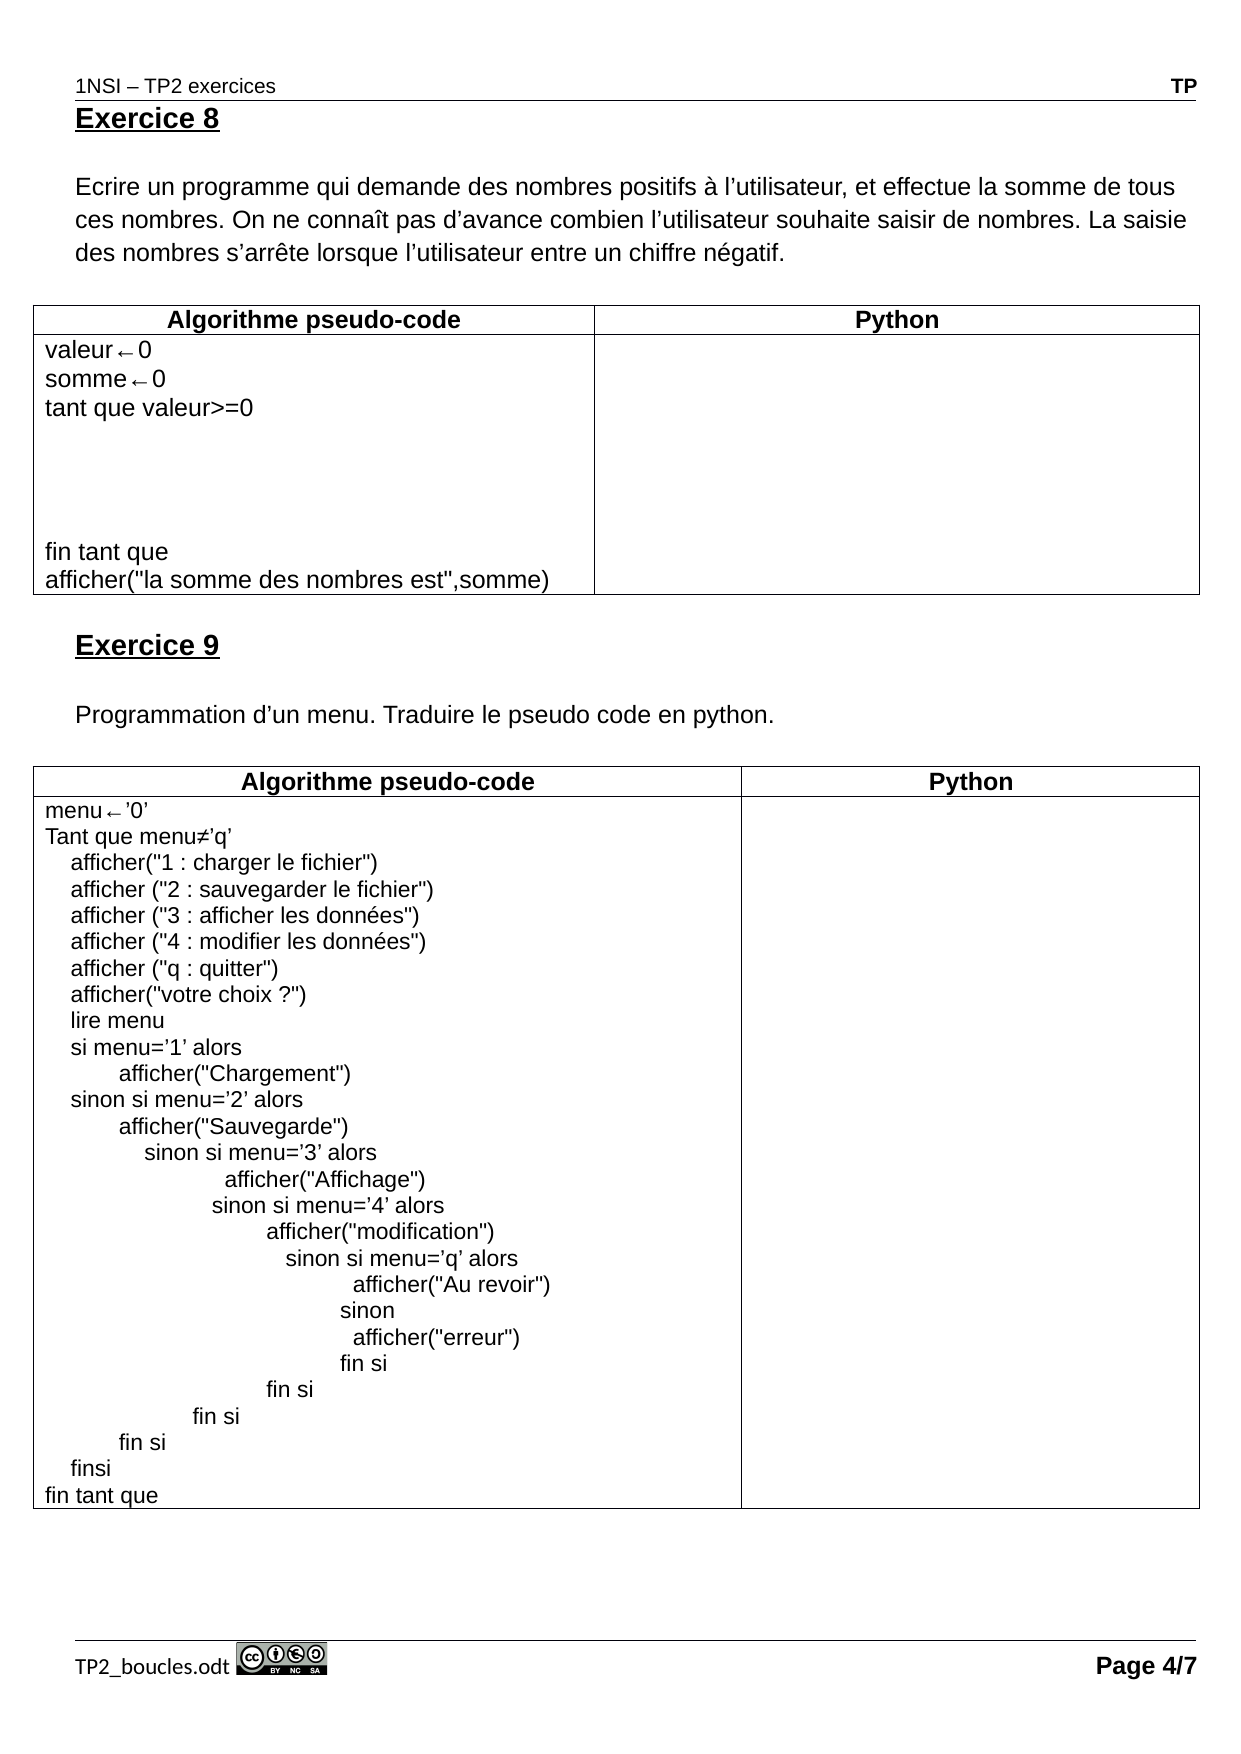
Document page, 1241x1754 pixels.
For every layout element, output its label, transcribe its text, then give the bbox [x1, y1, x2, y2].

table_header Python [595, 306, 1199, 334]
table_header Python [742, 767, 1199, 796]
text Ecrire un programme qui demande des nombres positifs à l’utilisateur, et effectue la somme de tous ces nombres. On ne connaît pas d’avance combien l’utilisateur souhaite saisir de nombres. La saisie des nombres s’arrête lorsque l’utilisateur entre un chiffre négatif. [75, 172, 1196, 267]
text Exercice 9 [75, 628, 1196, 662]
text Programmation d’un menu. Traduire le pseudo code en python. [75, 700, 1196, 728]
table_cell [595, 335, 1199, 594]
text Exercice 8 [75, 101, 1196, 134]
table_cell valeur←0 somme←0 tant que valeur>=0 fin tant que afficher("la somme des nombres est",somme) [34, 335, 594, 594]
table_cell [742, 797, 1199, 1508]
table_header Algorithme pseudo-code [34, 306, 594, 334]
table_cell menu←’0’ Tant que menu≠’q’ afficher("1 : charger le fichier") afficher ("2 : sauvegarder le fichier") afficher ("3 : afficher les données") afficher ("4 : modifier les données") afficher ("q : quitter") afficher("votre choix ?") lire menu si menu=’1’ alors afficher("Chargement") sinon si menu=’2’ alors afficher("Sauvegarde") sinon si menu=’3’ alors afficher("Affichage") sinon si menu=’4’ alors afficher("modification") sinon si menu=’q’ alors afficher("Au revoir") sinon afficher("erreur") fin si fin si fin si fin si finsi fin tant que [34, 797, 741, 1508]
table_header Algorithme pseudo-code [34, 767, 741, 796]
picture [236, 1642, 328, 1675]
